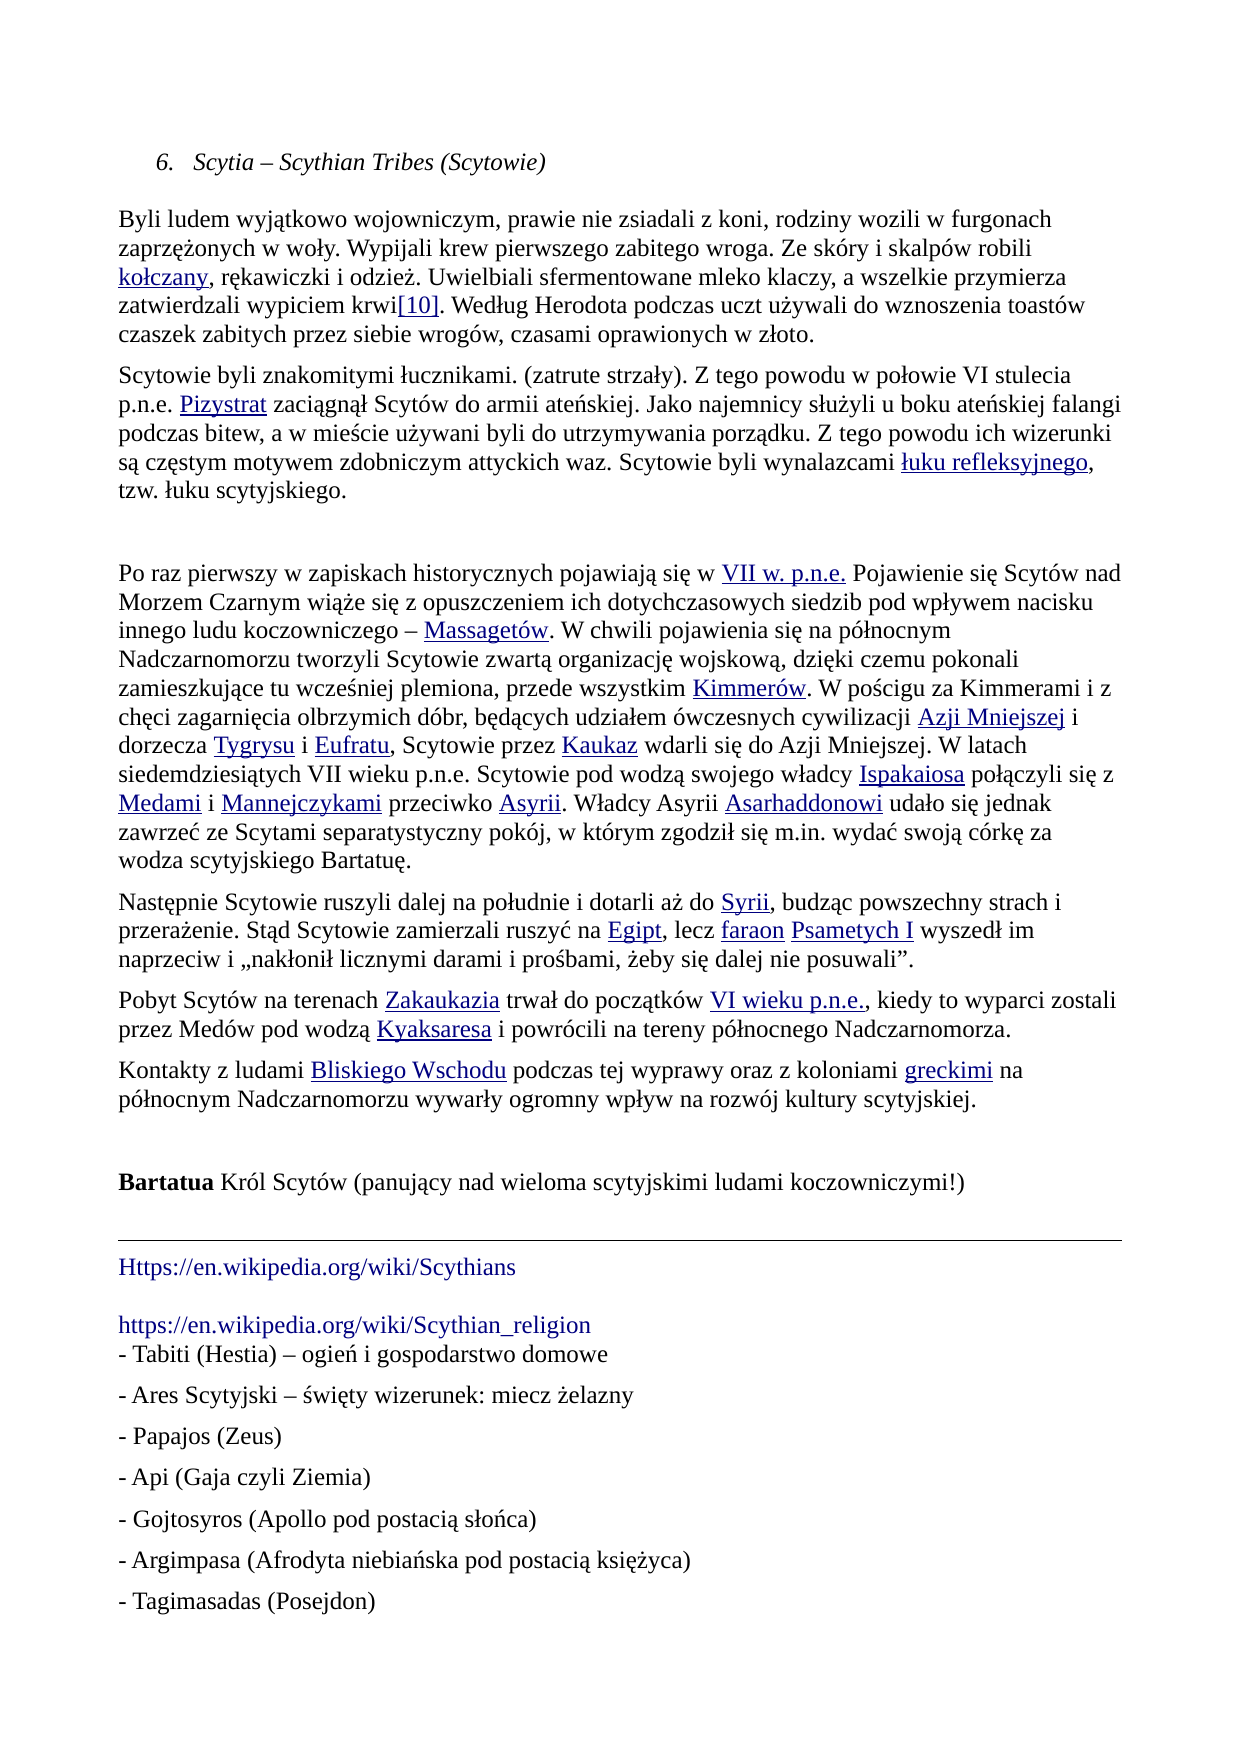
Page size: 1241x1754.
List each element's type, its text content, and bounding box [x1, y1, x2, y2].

list Scytia – Scythian Tribes (Scytowie) [156, 147, 1122, 176]
text Następnie Scytowie ruszyli dalej na południe i dotarli aż do Syrii, budząc powszechny strach i przerażenie. Stąd Scytowie zamierzali ruszyć na Egipt, lecz faraon Psametych I wyszedł im naprzeciw i „nakłonił licznymi darami i prośbami, żeby się dalej nie posuwali”. [118, 887, 1122, 973]
text Byli ludem wyjątkowo wojowniczym, prawie nie zsiadali z koni, rodziny wozili w furgonach zaprzężonych w woły. Wypijali krew pierwszego zabitego wroga. Ze skóry i skalpów robili kołczany, rękawiczki i odzież. Uwielbiali sfermentowane mleko klaczy, a wszelkie przymierza zatwierdzali wypiciem krwi[10]. Według Herodota podczas uczt używali do wznoszenia toastów czaszek zabitych przez siebie wrogów, czasami oprawionych w złoto. [118, 204, 1122, 348]
text - Gojtosyros (Apollo pod postacią słońca) [118, 1504, 1122, 1532]
text - Tabiti (Hestia) – ogień i gospodarstwo domowe [118, 1339, 1122, 1367]
text - Ares Scytyjski – święty wizerunek: miecz żelazny [118, 1380, 1122, 1409]
text Kontakty z ludami Bliskiego Wschodu podczas tej wyprawy oraz z koloniami greckimi na północnym Nadczarnomorzu wywarły ogromny wpływ na rozwój kultury scytyjskiej. [118, 1056, 1122, 1113]
text - Papajos (Zeus) [118, 1421, 1122, 1450]
text - Tagimasadas (Posejdon) [118, 1586, 1122, 1615]
text - Api (Gaja czyli Ziemia) [118, 1462, 1122, 1491]
text Pobyt Scytów na terenach Zakaukazia trwał do początków VI wieku p.n.e., kiedy to wyparci zostali przez Medów pod wodzą Kyaksaresa i powrócili na tereny północnego Nadczarnomorza. [118, 986, 1122, 1043]
text https://en.wikipedia.org/wiki/Scythian_religion [118, 1310, 1122, 1339]
text Scytowie byli znakomitymi łucznikami. (zatrute strzały). Z tego powodu w połowie VI stulecia p.n.e. Pizystrat zaciągnął Scytów do armii ateńskiej. Jako najemnicy służyli u boku ateńskiej falangi podczas bitew, a w mieście używani byli do utrzymywania porządku. Z tego powodu ich wizerunki są częstym motywem zdobniczym attyckich waz. Scytowie byli wynalazcami łuku refleksyjnego, tzw. łuku scytyjskiego. [118, 361, 1122, 504]
text Https://en.wikipedia.org/wiki/Scythians [118, 1252, 1122, 1281]
text Po raz pierwszy w zapiskach historycznych pojawiają się w VII w. p.n.e. Pojawienie się Scytów nad Morzem Czarnym wiąże się z opuszczeniem ich dotychczasowych siedzib pod wpływem nacisku innego ludu koczowniczego – Massagetów. W chwili pojawienia się na północnym Nadczarnomorzu tworzyli Scytowie zwartą organizację wojskową, dzięki czemu pokonali zamieszkujące tu wcześniej plemiona, przede wszystkim Kimmerów. W pościgu za Kimmerami i z chęci zagarnięcia olbrzymich dóbr, będących udziałem ówczesnych cywilizacji Azji Mniejszej i dorzecza Tygrysu i Eufratu, Scytowie przez Kaukaz wdarli się do Azji Mniejszej. W latach siedemdziesiątych VII wieku p.n.e. Scytowie pod wodzą swojego władcy Ispakaiosa połączyli się z Medami i Mannejczykami przeciwko Asyrii. Władcy Asyrii Asarhaddonowi udało się jednak zawrzeć ze Scytami separatystyczny pokój, w którym zgodził się m.in. wydać swoją córkę za wodza scytyjskiego Bartatuę. [118, 558, 1122, 874]
text - Argimpasa (Afrodyta niebiańska pod postacią księżyca) [118, 1545, 1122, 1574]
text Bartatua Król Scytów (panujący nad wieloma scytyjskimi ludami koczowniczymi!) [118, 1167, 1122, 1196]
